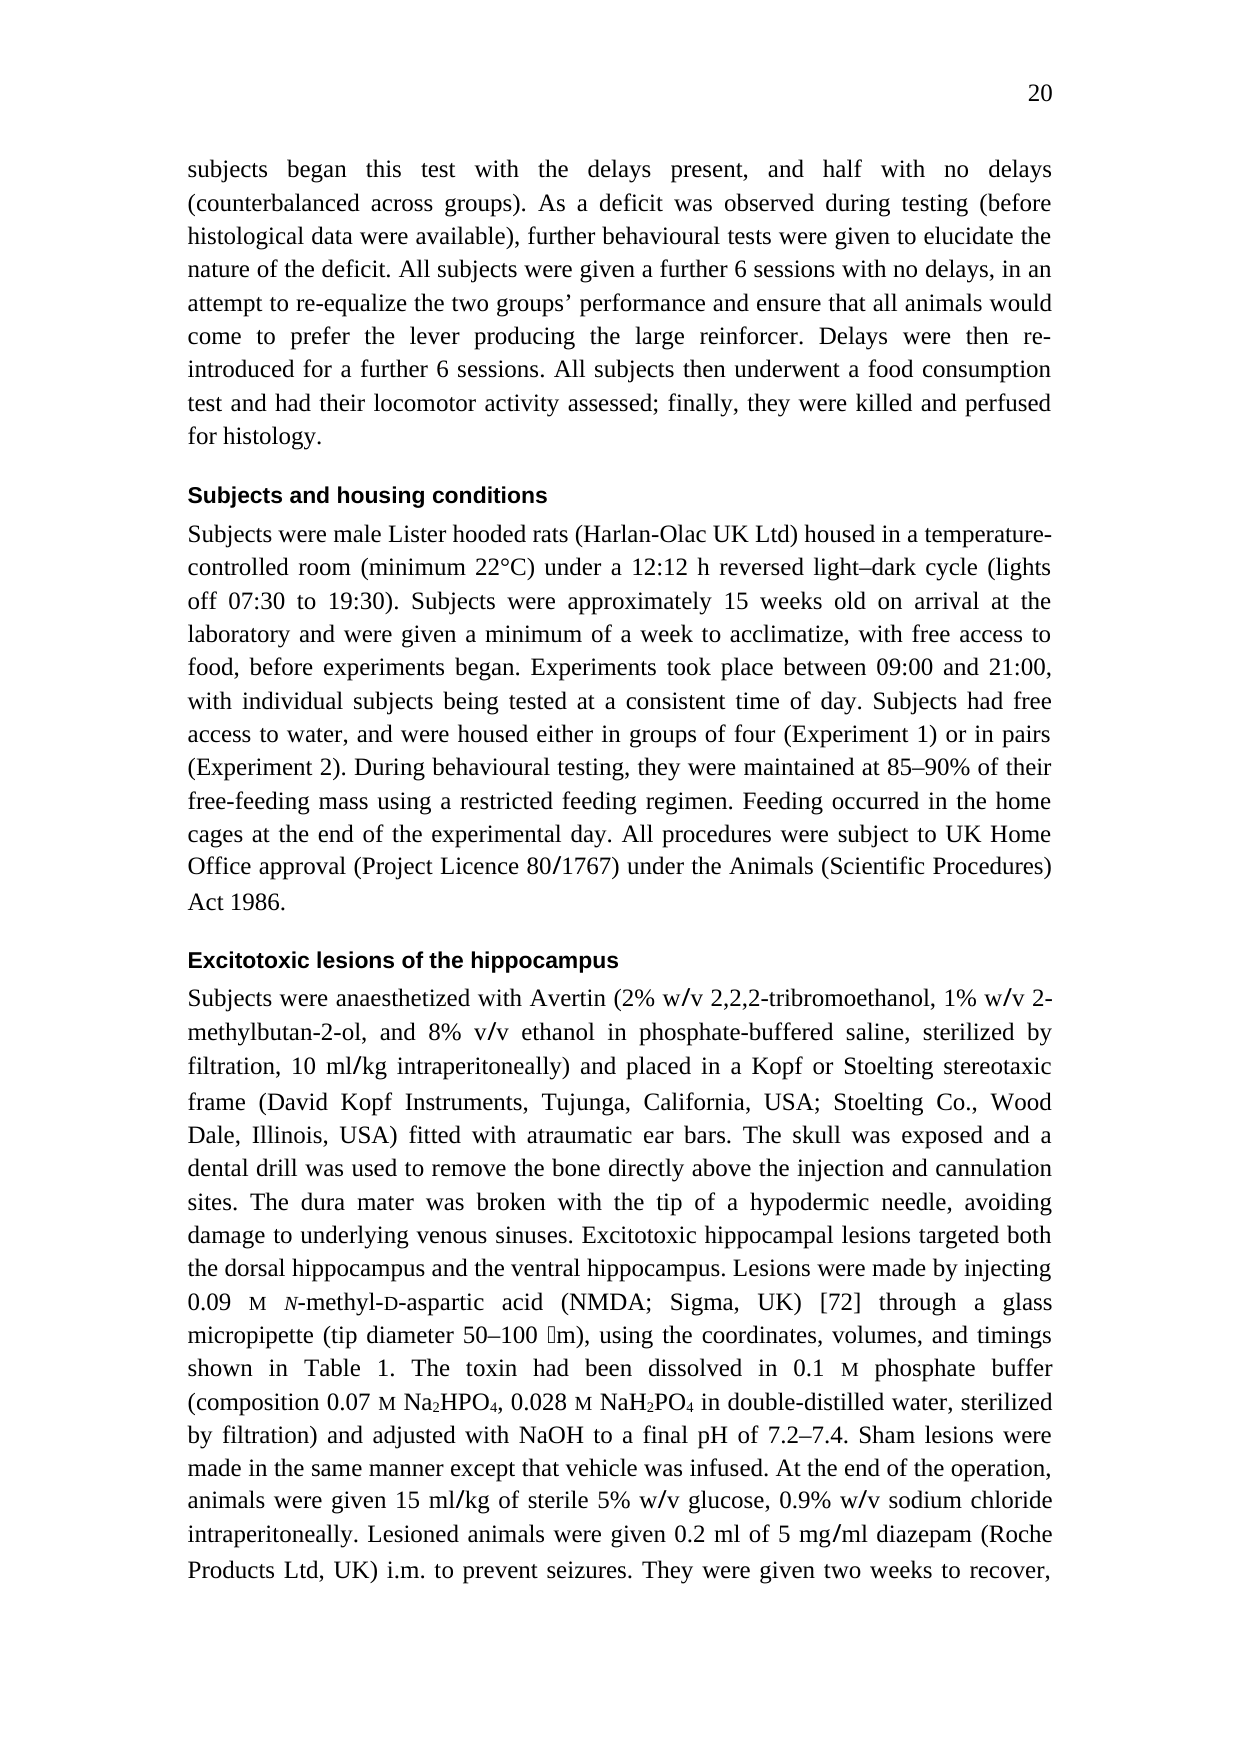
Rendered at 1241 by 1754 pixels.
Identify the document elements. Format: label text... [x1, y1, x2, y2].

subtitle Excitotoxic lesions of the hippocampus [187, 940, 1053, 974]
text Subjects were male Lister hooded rats (Harlan-Olac UK Ltd) housed in a temperature-controlled room (minimum 22°C) under a 12:12 h reversed light–dark cycle (lights off 07:30 to 19:30). Subjects were approximately 15 weeks old on arrival at the laboratory and were given a minimum of a week to acclimatize, with free access to food, before experiments began. Experiments took place between 09:00 and 21:00, with individual subjects being tested at a consistent time of day. Subjects had free access to water, and were housed either in groups of four (Experiment 1) or in pairs (Experiment 2). During behavioural testing, they were maintained at 85–90% of their free-feeding mass using a restricted feeding regimen. Feeding occurred in the home cages at the end of the experimental day. All procedures were subject to UK Home Office approval (Project Licence 80/1767) under the Animals (Scientific Procedures) Act 1986. [187, 514, 1053, 915]
subtitle Subjects and housing conditions [187, 475, 1053, 508]
text subjects began this test with the delays present, and half with no delays (counterbalanced across groups). As a deficit was observed during testing (before histological data were available), further behavioural tests were given to elucidate the nature of the deficit. All subjects were given a further 6 sessions with no delays, in an attempt to re-equalize the two groups’ performance and ensure that all animals would come to prefer the lever producing the large reinforcer. Delays were then re-introduced for a further 6 sessions. All subjects then underwent a food consumption test and had their locomotor activity assessed; finally, they were killed and perfused for histology. [187, 150, 1053, 450]
text Subjects were anaesthetized with Avertin (2% w/v 2,2,2-tribromoethanol, 1% w/v 2-methylbutan-2-ol, and 8% v/v ethanol in phosphate-buffered saline, sterilized by filtration, 10 ml/kg intraperitoneally) and placed in a Kopf or Stoelting stereotaxic frame (David Kopf Instruments, Tujunga, California, USA; Stoelting Co., Wood Dale, Illinois, USA) fitted with atraumatic ear bars. The skull was exposed and a dental drill was used to remove the bone directly above the injection and cannulation sites. The dura mater was broken with the tip of a hypodermic needle, avoiding damage to underlying venous sinuses. Excitotoxic hippocampal lesions targeted both the dorsal hippocampus and the ventral hippocampus. Lesions were made by injecting 0.09 m n-methyl-d-aspartic acid (NMDA; Sigma, UK) [72] through a glass micropipette (tip diameter 50–100 m), using the coordinates, volumes, and timings shown in Table 1. The toxin had been dissolved in 0.1 m phosphate buffer (composition 0.07 m Na2HPO4, 0.028 m NaH2PO4 in double-distilled water, sterilized by filtration) and adjusted with NaOH to a final pH of 7.2–7.4. Sham lesions were made in the same manner except that vehicle was infused. At the end of the operation, animals were given 15 ml/kg of sterile 5% w/v glucose, 0.9% w/v sodium chloride intraperitoneally. Lesioned animals were given 0.2 ml of 5 mg/ml diazepam (Roche Products Ltd, UK) i.m. to prevent seizures. They were given two weeks to recover, [187, 980, 1053, 1583]
